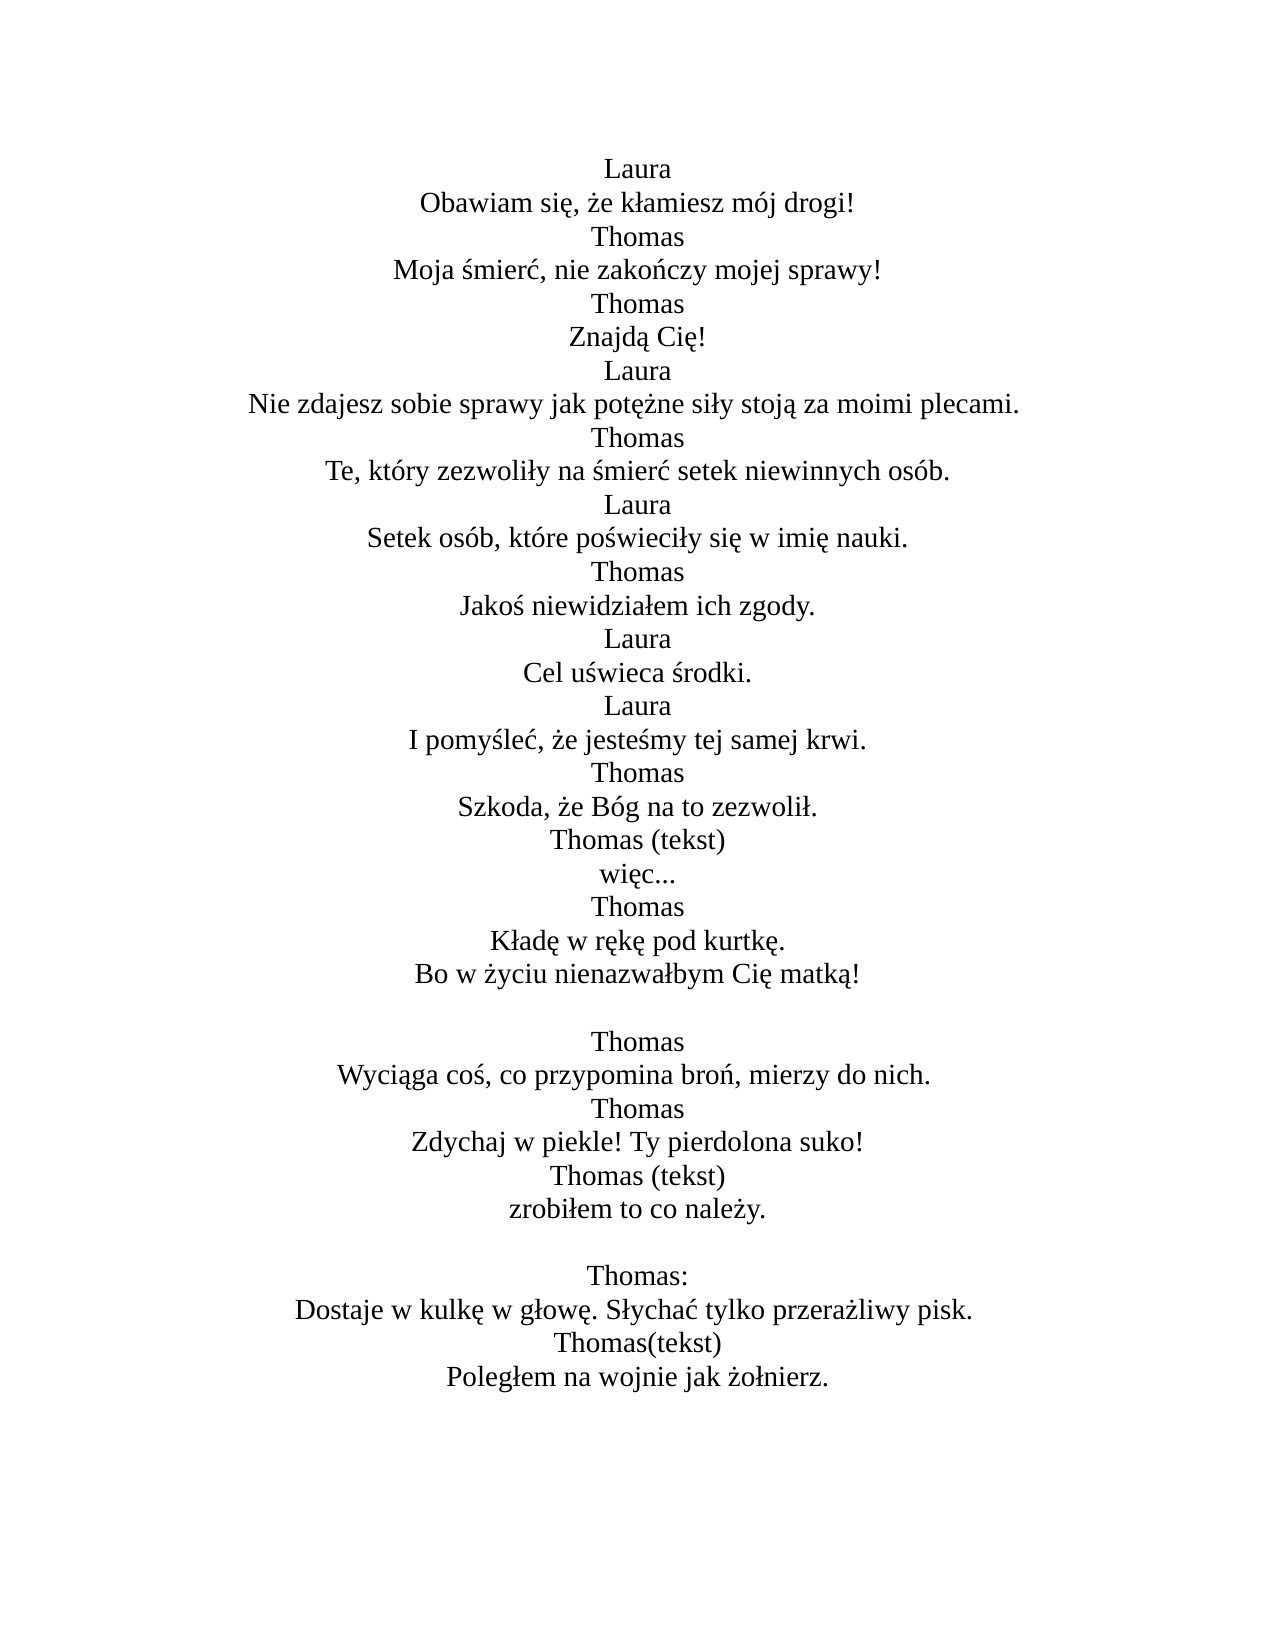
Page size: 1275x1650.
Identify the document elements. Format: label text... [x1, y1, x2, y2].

text Setek osób, które poświeciły się w imię nauki. [118, 521, 1157, 554]
text Dostaje w kulkę w głowę. Słychać tylko przerażliwy pisk. [118, 1292, 1157, 1326]
text Laura [118, 688, 1157, 722]
text Laura [118, 152, 1157, 185]
text Laura [118, 621, 1157, 655]
text Cel uświeca środki. [118, 655, 1157, 688]
text Thomas (tekst) [118, 1158, 1157, 1191]
text Bo w życiu nienazwałbym Cię matką! [118, 957, 1157, 990]
text Thomas (tekst) [118, 822, 1157, 856]
text Thomas [118, 1024, 1157, 1057]
text Thomas: [118, 1258, 1157, 1292]
text Znajdą Cię! [118, 319, 1157, 353]
text Thomas [118, 286, 1157, 319]
text Thomas [118, 889, 1157, 923]
text więc... [118, 856, 1157, 889]
text Moja śmierć, nie zakończy mojej sprawy! [118, 252, 1157, 286]
text Thomas [118, 755, 1157, 789]
text Thomas [118, 1091, 1157, 1124]
text Szkoda, że Bóg na to zezwolił. [118, 789, 1157, 822]
text Te, który zezwoliły na śmierć setek niewinnych osób. [118, 453, 1157, 487]
text Zdychaj w piekle! Ty pierdolona suko! [118, 1124, 1157, 1158]
text Jakoś niewidziałem ich zgody. [118, 588, 1157, 621]
text Laura [118, 353, 1157, 386]
text Thomas(tekst) [118, 1326, 1157, 1359]
text Thomas [118, 219, 1157, 252]
text Poległem na wojnie jak żołnierz. [118, 1359, 1157, 1393]
text Thomas [118, 554, 1157, 588]
text Kładę w rękę pod kurtkę. [118, 923, 1157, 957]
text Obawiam się, że kłamiesz mój drogi! [118, 185, 1157, 219]
text I pomyśleć, że jesteśmy tej samej krwi. [118, 722, 1157, 755]
text Thomas [118, 420, 1157, 453]
text Nie zdajesz sobie sprawy jak potężne siły stoją za moimi plecami. [118, 386, 1157, 420]
text zrobiłem to co należy. [118, 1191, 1157, 1225]
text Laura [118, 487, 1157, 521]
text Wyciąga coś, co przypomina broń, mierzy do nich. [118, 1057, 1157, 1091]
